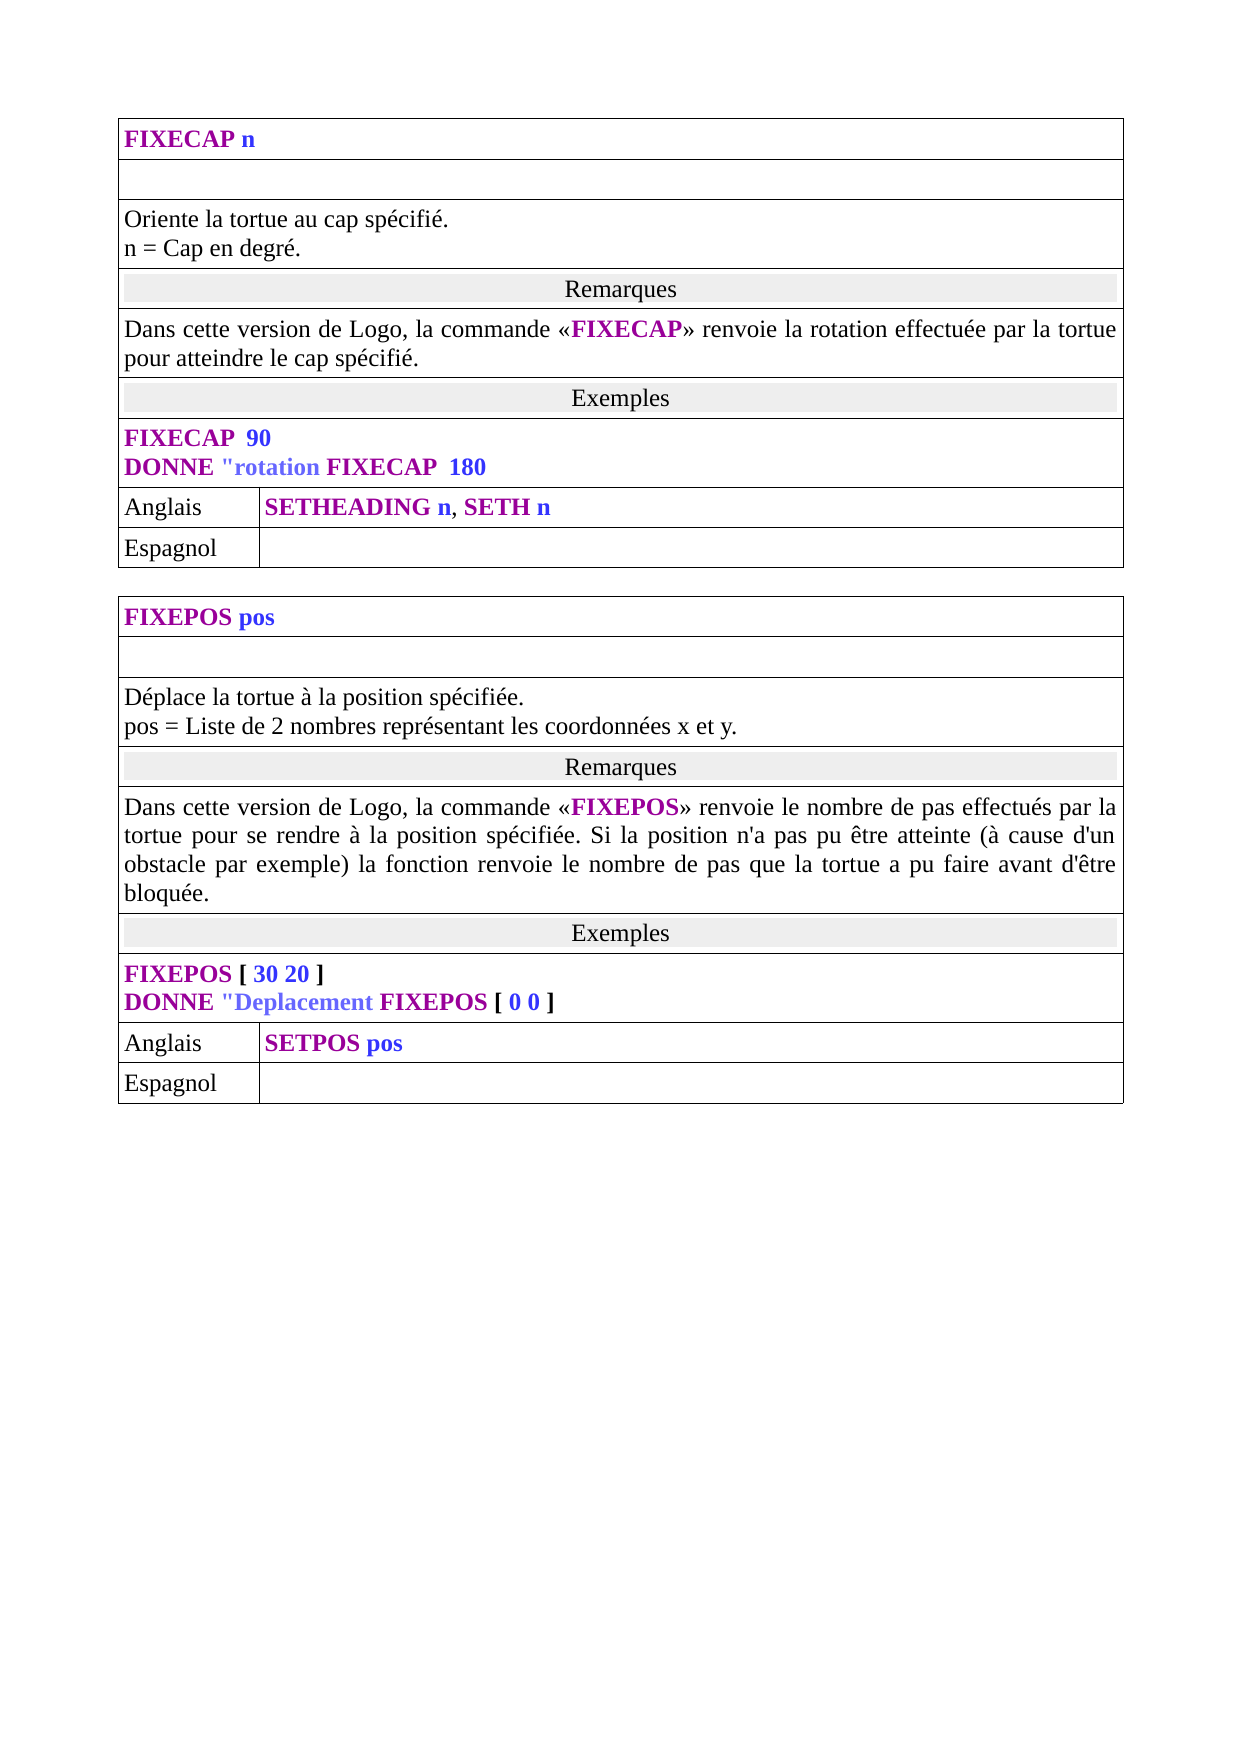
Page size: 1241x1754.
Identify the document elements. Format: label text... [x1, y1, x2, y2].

table_cell Remarques [119, 747, 1123, 786]
table_cell Anglais [119, 1023, 259, 1062]
table_cell [260, 528, 1123, 567]
table_header FIXECAP n [119, 119, 1123, 158]
table_cell [119, 637, 1123, 677]
table_cell Exemples [119, 378, 1123, 417]
table_cell [260, 1063, 1123, 1103]
table_cell Déplace la tortue à la position spécifiée. pos = Liste de 2 nombres représentant les coordonnées x et y. [119, 678, 1123, 746]
table_cell Exemples [119, 914, 1123, 953]
table_cell FIXECAP 90 DONNE "rotation FIXECAP 180 [119, 419, 1123, 487]
table_cell Remarques [119, 269, 1123, 308]
table_cell SETPOS pos [260, 1023, 1123, 1062]
table_cell [119, 160, 1123, 199]
table_cell Espagnol [119, 528, 259, 567]
table_cell SETHEADING n, SETH n [260, 488, 1123, 527]
table_header FIXEPOS pos [119, 597, 1123, 636]
table_cell Espagnol [119, 1063, 259, 1103]
table_cell FIXEPOS [ 30 20 ] DONNE "Deplacement FIXEPOS [ 0 0 ] [119, 954, 1123, 1022]
table_cell Anglais [119, 488, 259, 527]
table_cell Oriente la tortue au cap spécifié. n = Cap en degré. [119, 200, 1123, 268]
table_cell Dans cette version de Logo, la commande «FIXEPOS» renvoie le nombre de pas effectués par la tortue pour se rendre à la position spécifiée. Si la position n'a pas pu être atteinte (à cause d'un obstacle par exemple) la fonction renvoie le nombre de pas que la tortue a pu faire avant d'être bloquée. [119, 787, 1123, 913]
table_cell Dans cette version de Logo, la commande «FIXECAP» renvoie la rotation effectuée par la tortue pour atteindre le cap spécifié. [119, 309, 1123, 377]
